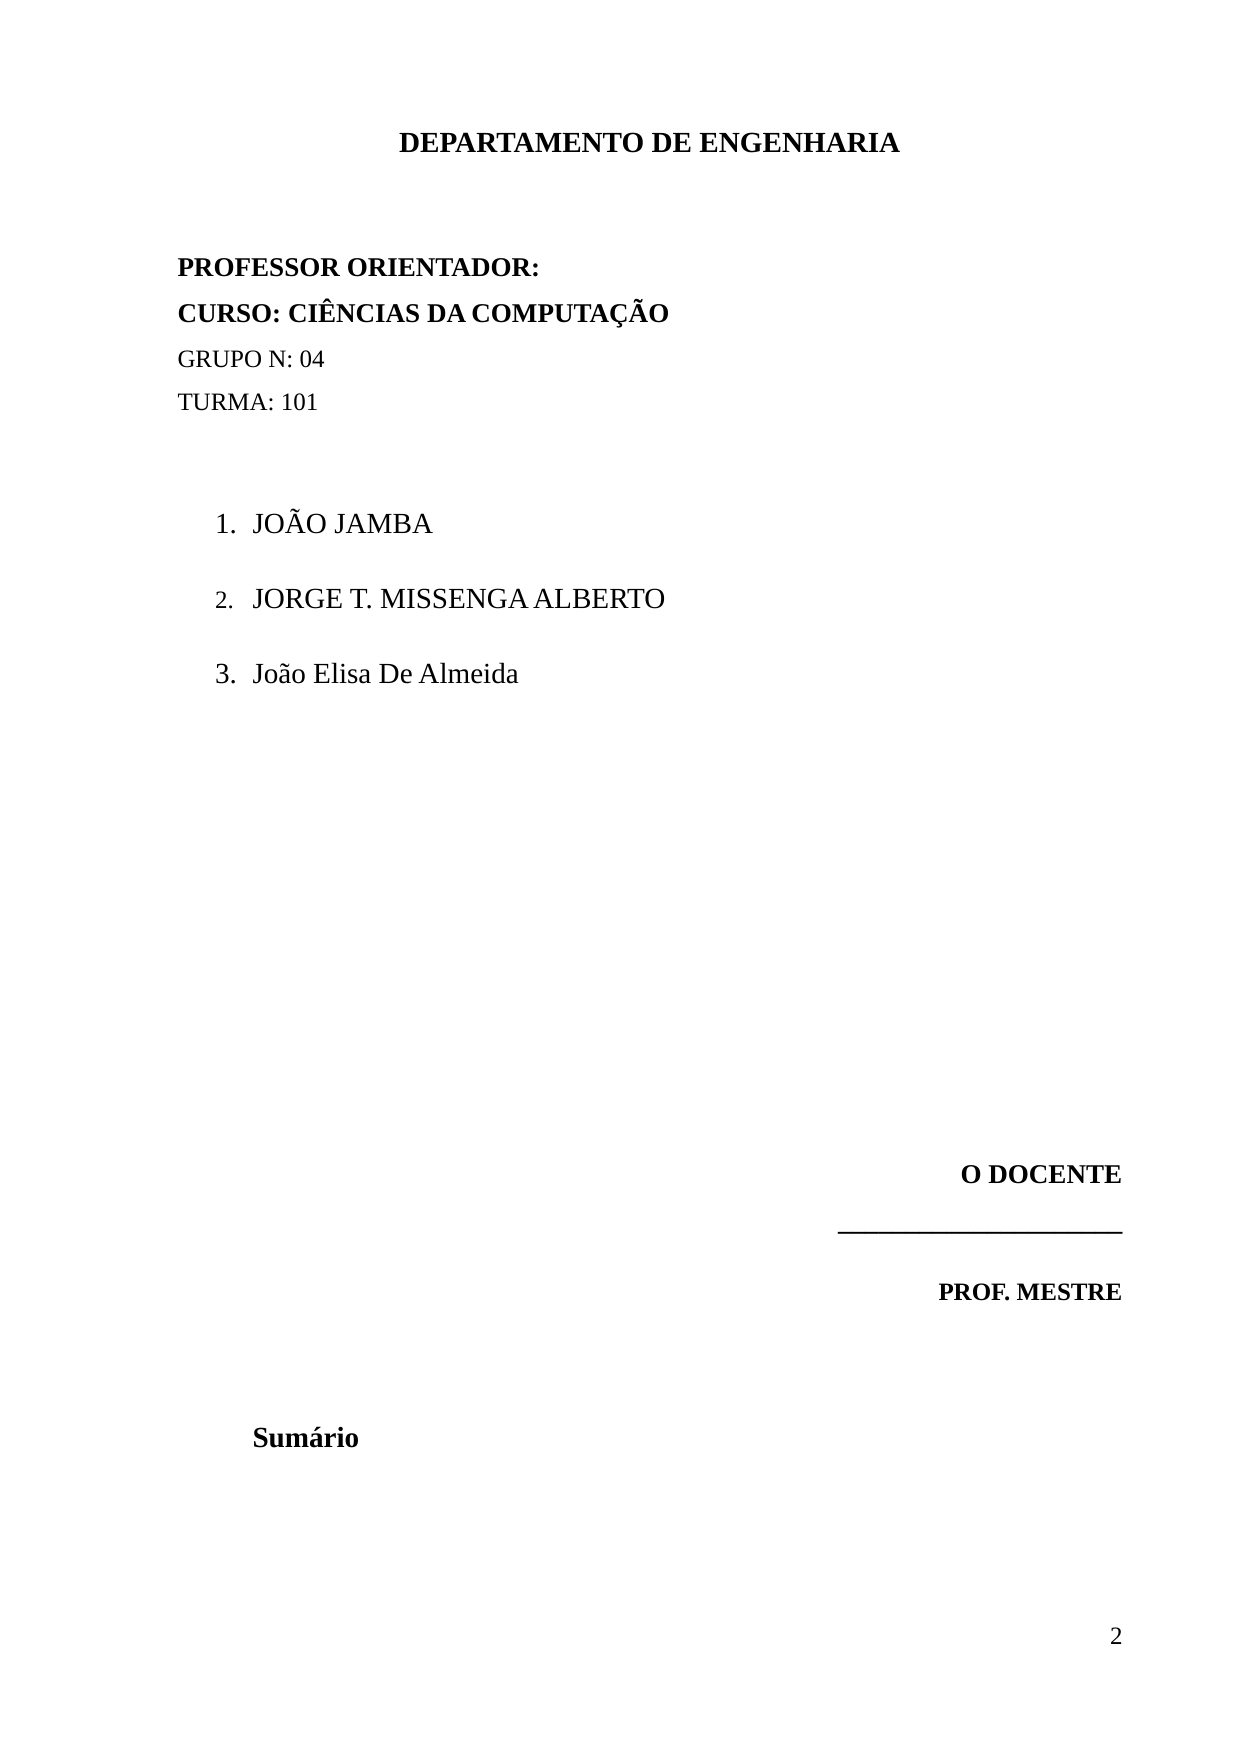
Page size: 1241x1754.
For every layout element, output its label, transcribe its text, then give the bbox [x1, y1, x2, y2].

text DEPARTAMENTO DE ENGENHARIA [177, 125, 1122, 159]
text PROFESSOR ORIENTADOR: [177, 251, 1122, 282]
list Sumário [252, 1420, 1122, 1454]
list João Elisa De Almeida [215, 656, 1122, 690]
list JORGE T. MISSENGA ALBERTO [215, 581, 1122, 615]
list JOÃO JAMBA [215, 506, 1122, 539]
list PROF. MESTRE [252, 1277, 1122, 1306]
text TURMA: 101 [177, 387, 1122, 416]
text CURSO: CIÊNCIAS DA COMPUTAÇÃO [177, 298, 1122, 329]
text O DOCENTE [177, 1159, 1122, 1190]
text _____________________ [177, 1205, 1122, 1236]
text GRUPO N: 04 [177, 344, 1122, 373]
